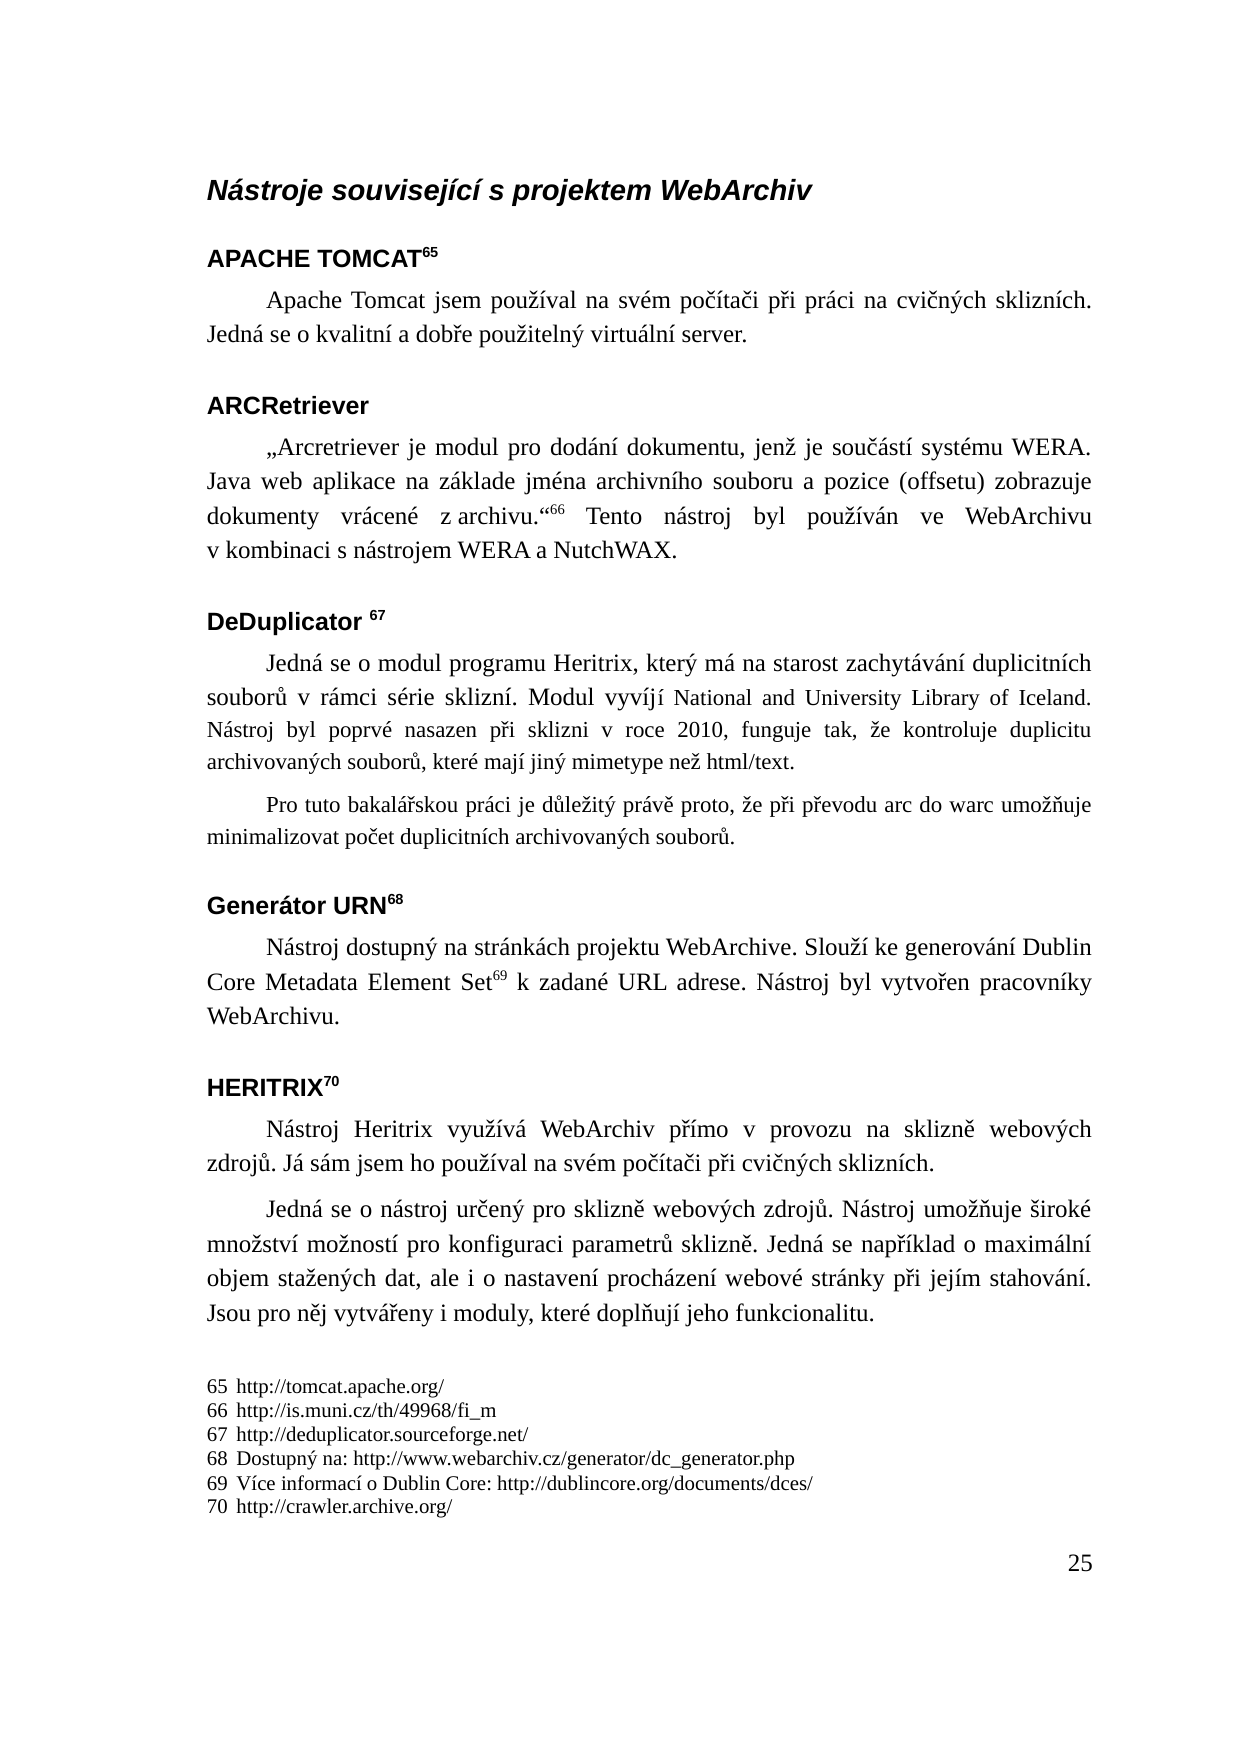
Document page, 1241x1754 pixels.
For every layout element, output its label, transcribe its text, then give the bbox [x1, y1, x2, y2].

text Více informací o Dublin Core: http://dublincore.org/documents/dces/ [207, 1470, 1093, 1494]
text http://tomcat.apache.org/ [207, 1374, 1093, 1398]
text http://is.muni.cz/th/49968/fi_m [207, 1398, 1093, 1422]
text Jedná se o modul programu Heritrix, který má na starost zachytávání duplicitních souborů v rámci série sklizní. Modul vyvíjí National and University Library of Iceland. Nástroj byl poprvé nasazen při sklizni v roce 2010, funguje tak, že kontroluje duplicitu archivovaných souborů, které mají jiný mimetype než html/text. [207, 648, 1093, 774]
subtitle DeDuplicator [207, 607, 1093, 635]
text Apache Tomcat jsem používal na svém počítači při práci na cvičných sklizních. Jedná se o kvalitní a dobře použitelný virtuální server. [207, 285, 1093, 348]
text http://crawler.archive.org/ [207, 1494, 1093, 1518]
subtitle Nástroje související s projektem WebArchiv [207, 173, 1093, 206]
subtitle APACHE TOMCAT [207, 244, 1093, 272]
subtitle HERITRIX [207, 1072, 1093, 1101]
text Dostupný na: http://www.webarchiv.cz/generator/dc_generator.php [207, 1446, 1093, 1470]
subtitle ARCRetriever [207, 391, 1093, 419]
text Nástroj dostupný na stránkách projektu WebArchive. Slouží ke generování Dublin Core Metadata Element Set k zadané URL adrese. Nástroj byl vytvořen pracovníky WebArchivu. [207, 932, 1093, 1030]
text http://deduplicator.sourceforge.net/ [207, 1422, 1093, 1446]
text Nástroj Heritrix využívá WebArchiv přímo v provozu na sklizně webových zdrojů. Já sám jsem ho používal na svém počítači při cvičných sklizních. [207, 1114, 1093, 1177]
text „Arcretriever je modul pro dodání dokumentu, jenž je součástí systému WERA. Java web aplikace na základe jména archivního souboru a pozice (offsetu) zobrazuje dokumenty vrácené z archivu.“ Tento nástroj byl používán ve WebArchivu v kombinaci s nástrojem WERA a NutchWAX. [207, 432, 1093, 564]
text Jedná se o nástroj určený pro sklizně webových zdrojů. Nástroj umožňuje široké množství možností pro konfiguraci parametrů sklizně. Jedná se například o maximální objem stažených dat, ale i o nastavení procházení webové stránky při jejím stahování. Jsou pro něj vytvářeny i moduly, které doplňují jeho funkcionalitu. [207, 1194, 1093, 1327]
text Pro tuto bakalářskou práci je důležitý právě proto, že při převodu arc do warc umožňuje minimalizovat počet duplicitních archivovaných souborů. [207, 791, 1093, 849]
subtitle Generátor URN [207, 891, 1093, 920]
